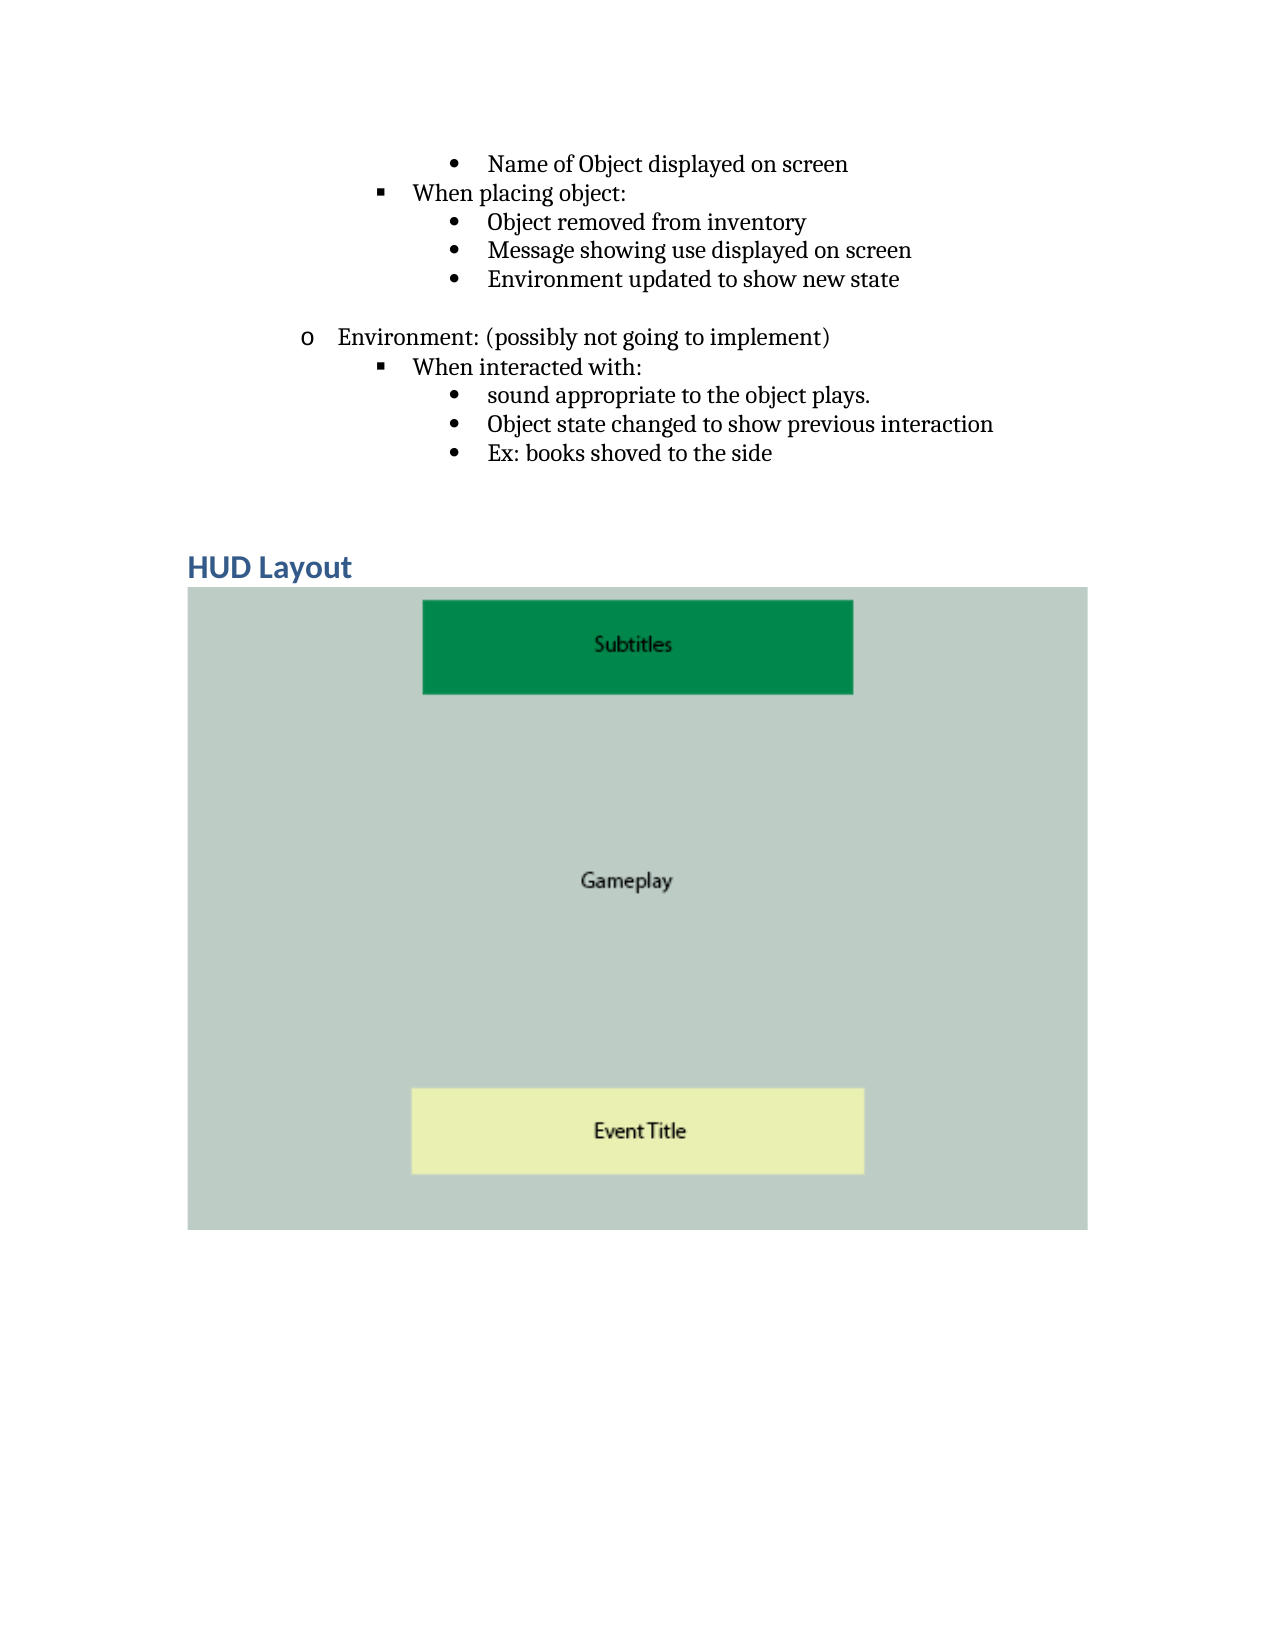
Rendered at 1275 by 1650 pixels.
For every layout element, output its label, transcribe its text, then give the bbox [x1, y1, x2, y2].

list Environment updated to show new state [450, 265, 1087, 294]
list Message showing use displayed on screen [450, 236, 1087, 265]
list When placing object: [375, 179, 1087, 207]
list Object removed from inventory [450, 207, 1087, 236]
list Object state changed to show previous interaction [450, 410, 1087, 439]
list Name of Object displayed on screen [450, 150, 1087, 179]
list When interacted with: [375, 352, 1087, 381]
list sound appropriate to the object plays. [450, 381, 1087, 410]
list Environment: (possibly not going to implement) [300, 322, 1087, 352]
picture [187, 587, 1088, 1230]
list Ex: books shoved to the side [450, 439, 1087, 467]
subtitle HUD Layout [187, 546, 1087, 587]
